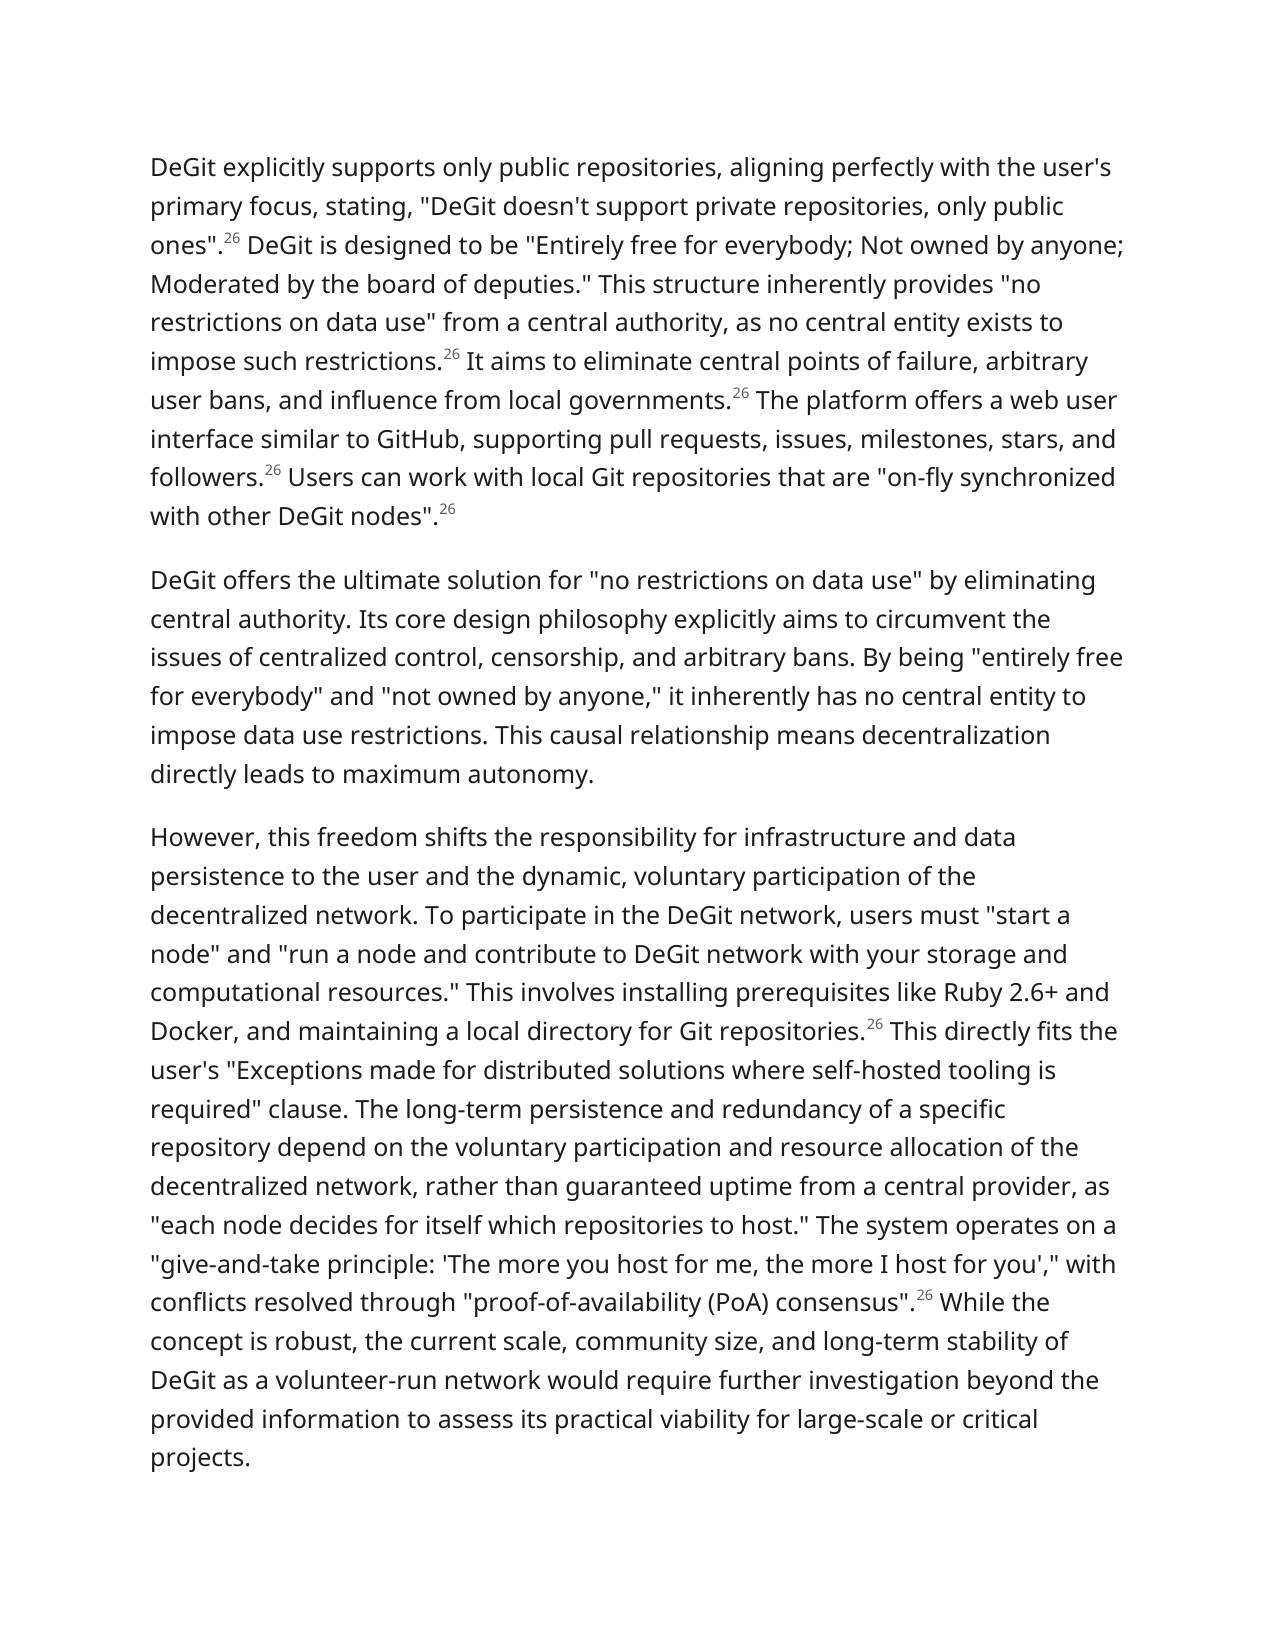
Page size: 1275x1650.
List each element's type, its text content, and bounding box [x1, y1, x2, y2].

text DeGit explicitly supports only public repositories, aligning perfectly with the user's primary focus, stating, "DeGit doesn't support private repositories, only public ones".26 DeGit is designed to be "Entirely free for everybody; Not owned by anyone; Moderated by the board of deputies." This structure inherently provides "no restrictions on data use" from a central authority, as no central entity exists to impose such restrictions.26 It aims to eliminate central points of failure, arbitrary user bans, and influence from local governments.26 The platform offers a web user interface similar to GitHub, supporting pull requests, issues, milestones, stars, and followers.26 Users can work with local Git repositories that are "on-fly synchronized with other DeGit nodes".26 [150, 150, 1125, 533]
text However, this freedom shifts the responsibility for infrastructure and data persistence to the user and the dynamic, voluntary participation of the decentralized network. To participate in the DeGit network, users must "start a node" and "run a node and contribute to DeGit network with your storage and computational resources." This involves installing prerequisites like Ruby 2.6+ and Docker, and maintaining a local directory for Git repositories.26 This directly fits the user's "Exceptions made for distributed solutions where self-hosted tooling is required" clause. The long-term persistence and redundancy of a specific repository depend on the voluntary participation and resource allocation of the decentralized network, rather than guaranteed uptime from a central provider, as "each node decides for itself which repositories to host." The system operates on a "give-and-take principle: 'The more you host for me, the more I host for you'," with conflicts resolved through "proof-of-availability (PoA) consensus".26 While the concept is robust, the current scale, community size, and long-term stability of DeGit as a volunteer-run network would require further investigation beyond the provided information to assess its practical viability for large-scale or critical projects. [150, 820, 1125, 1474]
text DeGit offers the ultimate solution for "no restrictions on data use" by eliminating central authority. Its core design philosophy explicitly aims to circumvent the issues of centralized control, censorship, and arbitrary bans. By being "entirely free for everybody" and "not owned by anyone," it inherently has no central entity to impose data use restrictions. This causal relationship means decentralization directly leads to maximum autonomy. [150, 562, 1125, 790]
